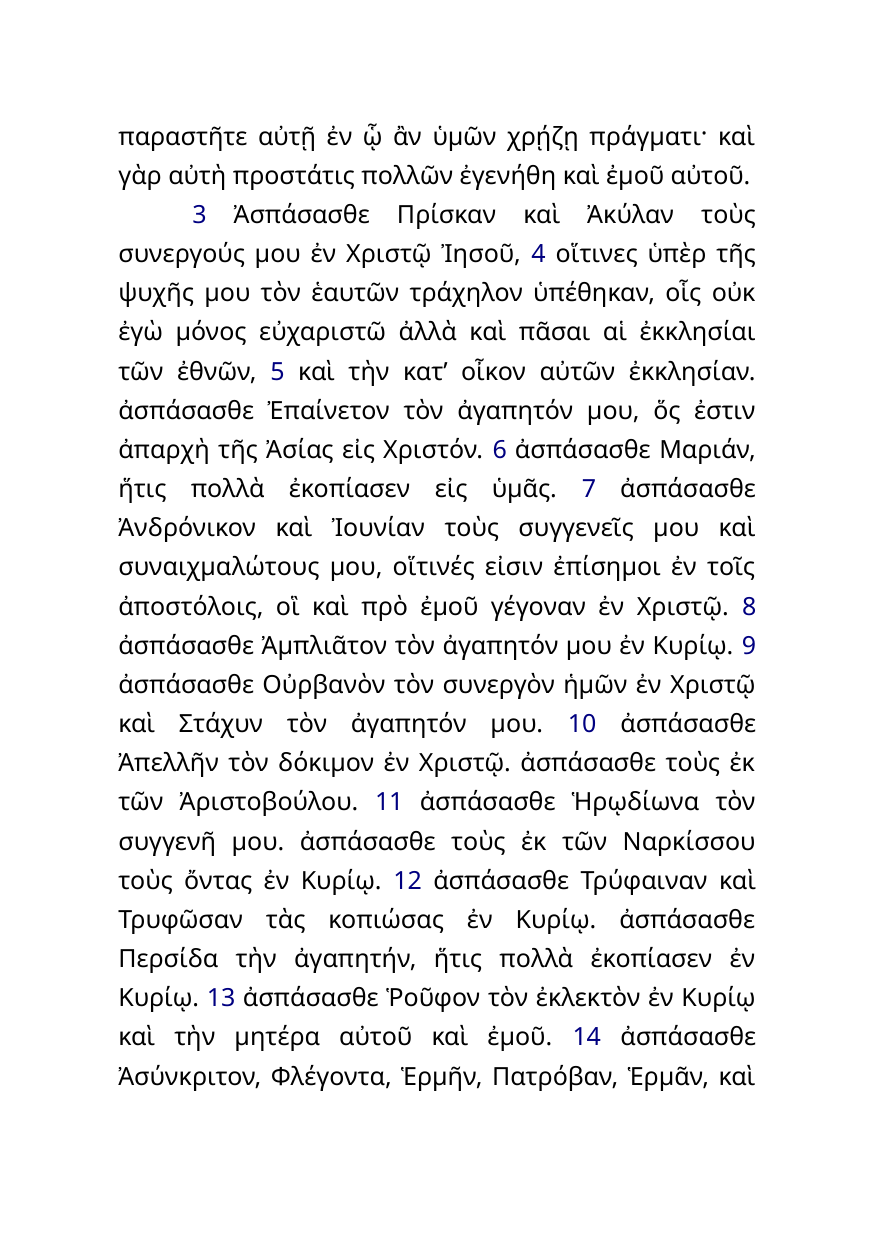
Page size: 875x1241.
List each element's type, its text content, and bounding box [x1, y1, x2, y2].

text 3 Ἀσπάσασθε Πρίσκαν καὶ Ἀκύλαν τοὺς συνεργούς μου ἐν Χριστῷ Ἰησοῦ, 4 οἵτινες ὑπὲρ τῆς ψυχῆς μου τὸν ἑαυτῶν τράχηλον ὑπέθηκαν, οἷς οὐκ ἐγὼ μόνος εὐχαριστῶ ἀλλὰ καὶ πᾶσαι αἱ ἐκκλησίαι τῶν ἐθνῶν, 5 καὶ τὴν κατ’ οἶκον αὐτῶν ἐκκλησίαν. ἀσπάσασθε Ἐπαίνετον τὸν ἀγαπητόν μου, ὅς ἐστιν ἀπαρχὴ τῆς Ἀσίας εἰς Χριστόν. 6 ἀσπάσασθε Μαριάν, ἥτις πολλὰ ἐκοπίασεν εἰς ὑμᾶς. 7 ἀσπάσασθε Ἀνδρόνικον καὶ Ἰουνίαν τοὺς συγγενεῖς μου καὶ συναιχμαλώτους μου, οἵτινές εἰσιν ἐπίσημοι ἐν τοῖς ἀποστόλοις, οἳ καὶ πρὸ ἐμοῦ γέγοναν ἐν Χριστῷ. 8 ἀσπάσασθε Ἀμπλιᾶτον τὸν ἀγαπητόν μου ἐν Κυρίῳ. 9 ἀσπάσασθε Οὐρβανὸν τὸν συνεργὸν ἡμῶν ἐν Χριστῷ καὶ Στάχυν τὸν ἀγαπητόν μου. 10 ἀσπάσασθε Ἀπελλῆν τὸν δόκιμον ἐν Χριστῷ. ἀσπάσασθε τοὺς ἐκ τῶν Ἀριστοβούλου. 11 ἀσπάσασθε Ἡρῳδίωνα τὸν συγγενῆ μου. ἀσπάσασθε τοὺς ἐκ τῶν Ναρκίσσου τοὺς ὄντας ἐν Κυρίῳ. 12 ἀσπάσασθε Τρύφαιναν καὶ Τρυφῶσαν τὰς κοπιώσας ἐν Κυρίῳ. ἀσπάσασθε Περσίδα τὴν ἀγαπητήν, ἥτις πολλὰ ἐκοπίασεν ἐν Κυρίῳ. 13 ἀσπάσασθε Ῥοῦφον τὸν ἐκλεκτὸν ἐν Κυρίῳ καὶ τὴν μητέρα αὐτοῦ καὶ ἐμοῦ. 14 ἀσπάσασθε Ἀσύνκριτον, Φλέγοντα, Ἑρμῆν, Πατρόβαν, Ἑρμᾶν, καὶ [118, 196, 756, 1092]
text παραστῆτε αὐτῇ ἐν ᾧ ἂν ὑμῶν χρῄζῃ πράγματι· καὶ γὰρ αὐτὴ προστάτις πολλῶν ἐγενήθη καὶ ἐμοῦ αὐτοῦ. [118, 118, 756, 191]
